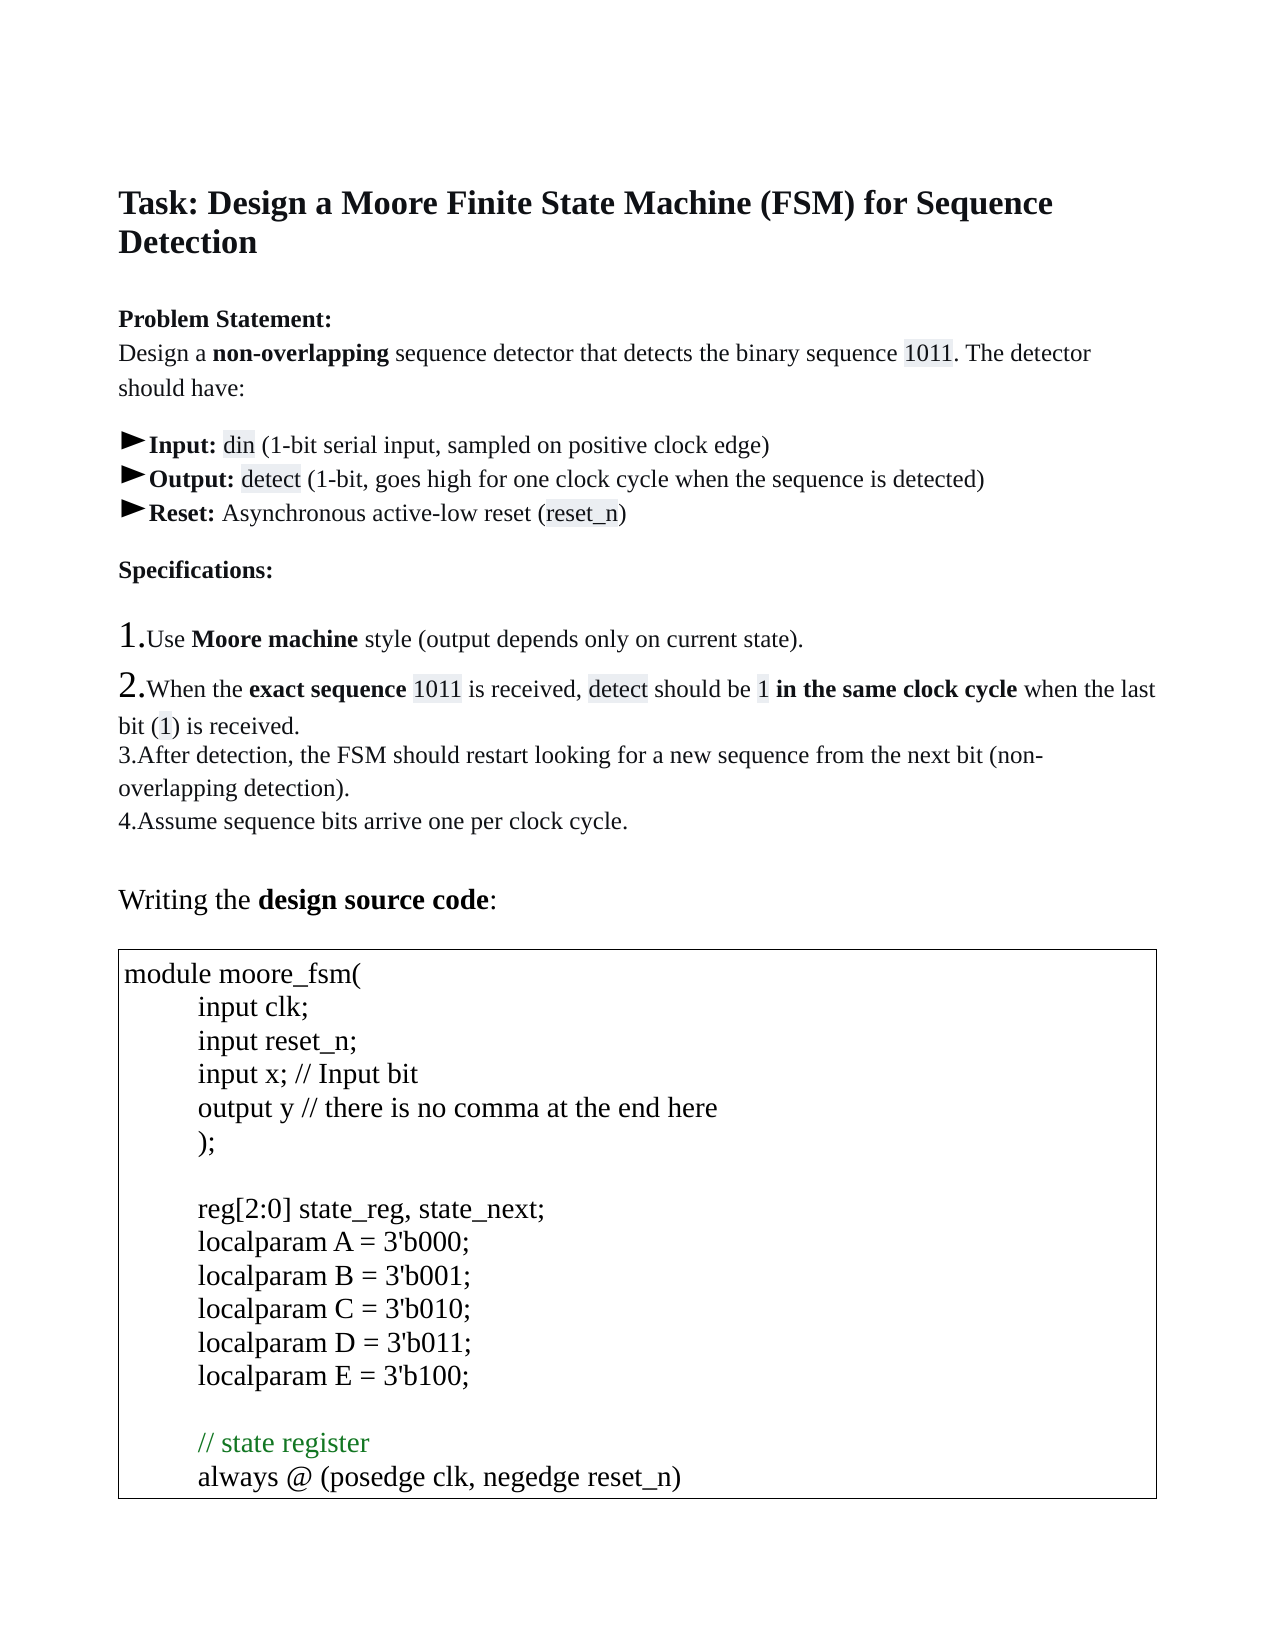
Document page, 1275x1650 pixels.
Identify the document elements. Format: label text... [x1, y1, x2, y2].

text Problem Statement: Design a non-overlapping sequence detector that detects the binary sequence 1011. The detector should have: [118, 298, 1157, 402]
list Output: detect (1-bit, goes high for one clock cycle when the sequence is detected) [118, 461, 1157, 495]
list After detection, the FSM should restart looking for a new sequence from the next bit (non-overlapping detection). [118, 740, 1157, 802]
list Reset: Asynchronous active-low reset (reset_n) [118, 495, 1157, 530]
list When the exact sequence 1011 is received, detect should be 1 in the same clock cycle when the last bit (1) is received. [118, 662, 1157, 740]
text Specifications: [118, 555, 1157, 583]
list Assume sequence bits arrive one per clock cycle. [118, 806, 1157, 835]
table_header module moore_fsm( input clk; input reset_n; input x; // Input bit output y // there is no comma at the end here ); reg[2:0] state_reg, state_next; localparam A = 3'b000; localparam B = 3'b001; localparam C = 3'b010; localparam D = 3'b011; localparam E = 3'b100; // state register always @ (posedge clk, negedge reset_n) [119, 950, 1156, 1498]
list Input: din (1-bit serial input, sampled on positive clock edge) [118, 427, 1157, 461]
text Writing the design source code: [118, 882, 1157, 949]
list Use Moore machine style (output depends only on current state). [118, 613, 1157, 656]
subtitle Task: Design a Moore Finite State Machine (FSM) for Sequence Detection [118, 182, 1157, 261]
